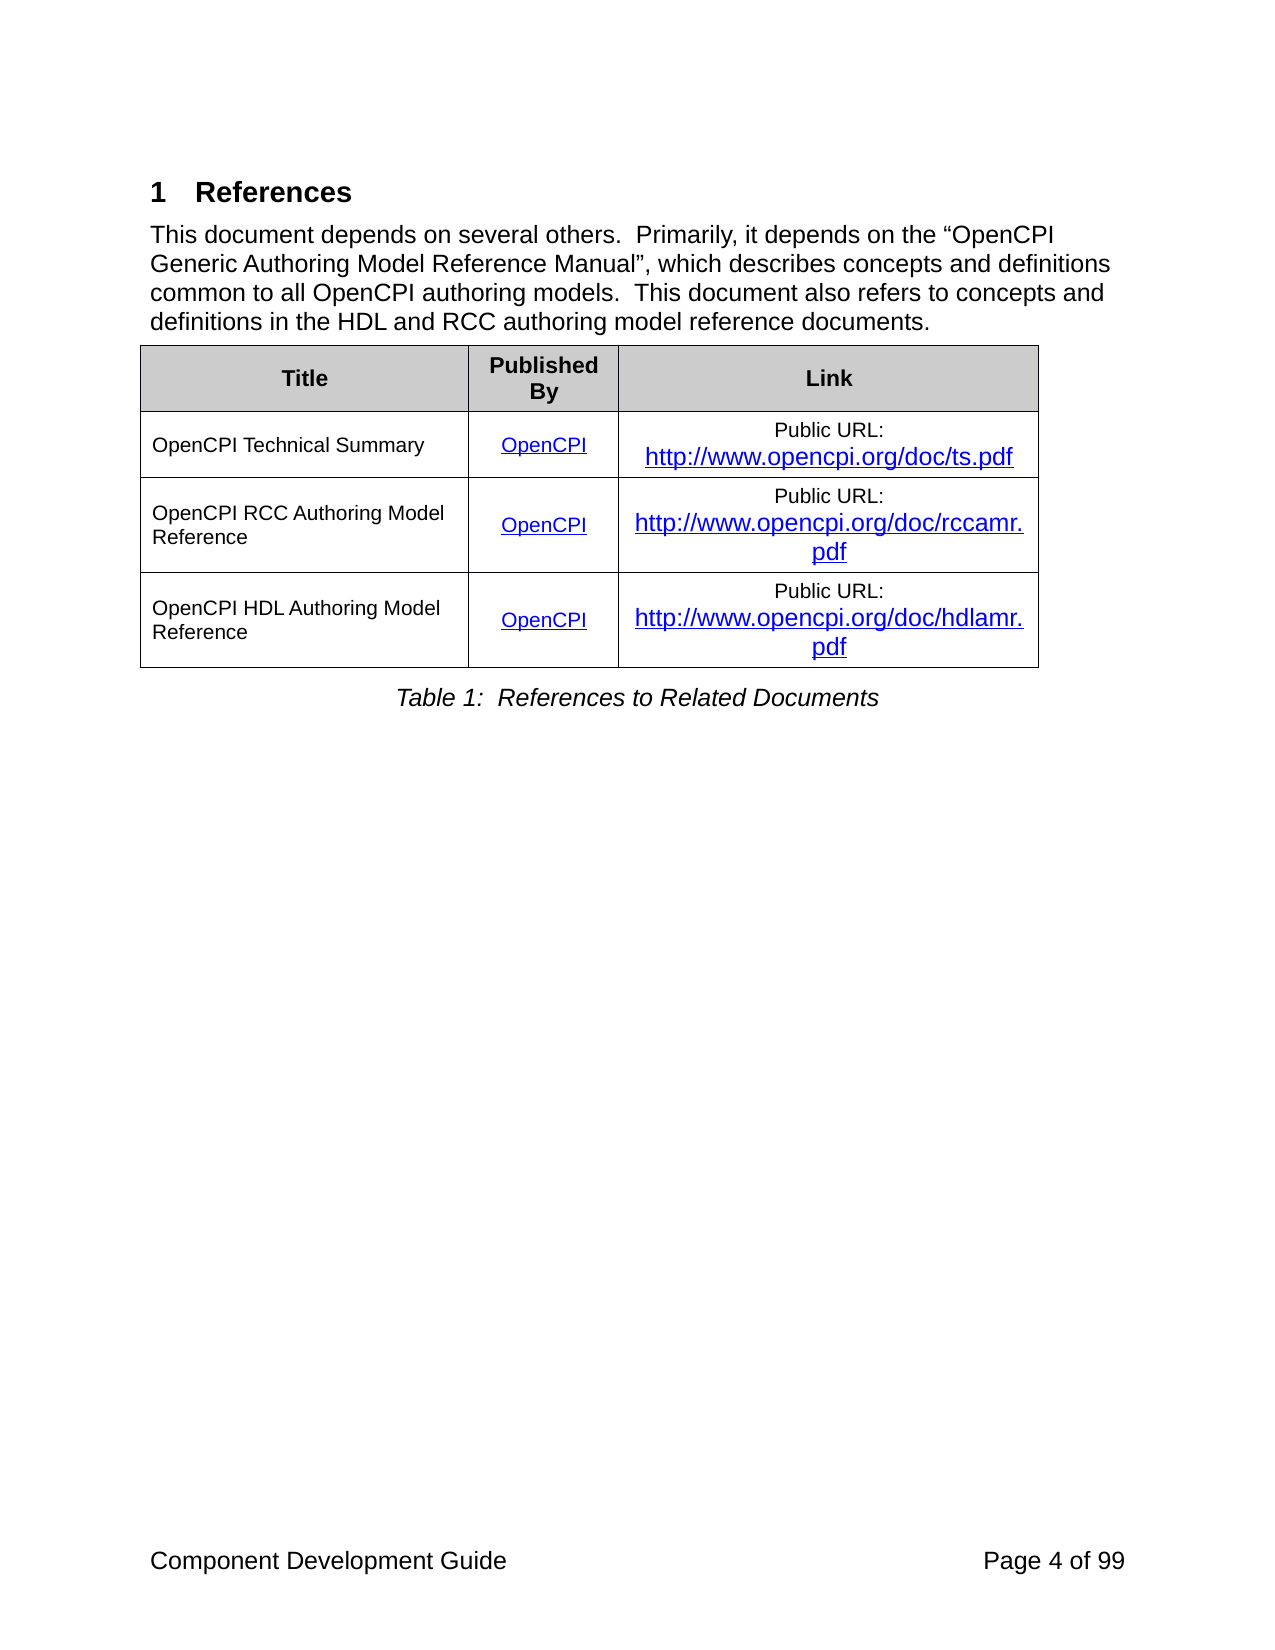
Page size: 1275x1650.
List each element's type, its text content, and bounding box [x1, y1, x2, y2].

text This document depends on several others. Primarily, it depends on the “OpenCPI Generic Authoring Model Reference Manual”, which describes concepts and definitions common to all OpenCPI authoring models. This document also refers to concepts and definitions in the HDL and RCC authoring model reference documents. [150, 221, 1125, 336]
table_header Title [141, 346, 468, 411]
table_header Published By [469, 346, 618, 411]
table_header Link [619, 346, 1038, 411]
text Table 1: References to Related Documents [150, 683, 1125, 712]
table_cell OpenCPI Technical Summary [141, 412, 468, 477]
table_cell OpenCPI RCC Authoring Model Reference [141, 478, 468, 572]
table_cell OpenCPI HDL Authoring Model Reference [141, 573, 468, 667]
subtitle References [150, 175, 1125, 208]
table_cell OpenCPI [469, 412, 618, 477]
table_cell Public URL: http://www.opencpi.org/doc/rccamr.pdf [619, 478, 1038, 572]
table_cell Public URL: http://www.opencpi.org/doc/hdlamr.pdf [619, 573, 1038, 667]
table_cell Public URL: http://www.opencpi.org/doc/ts.pdf [619, 412, 1038, 477]
table_cell OpenCPI [469, 573, 618, 667]
table_cell OpenCPI [469, 478, 618, 572]
